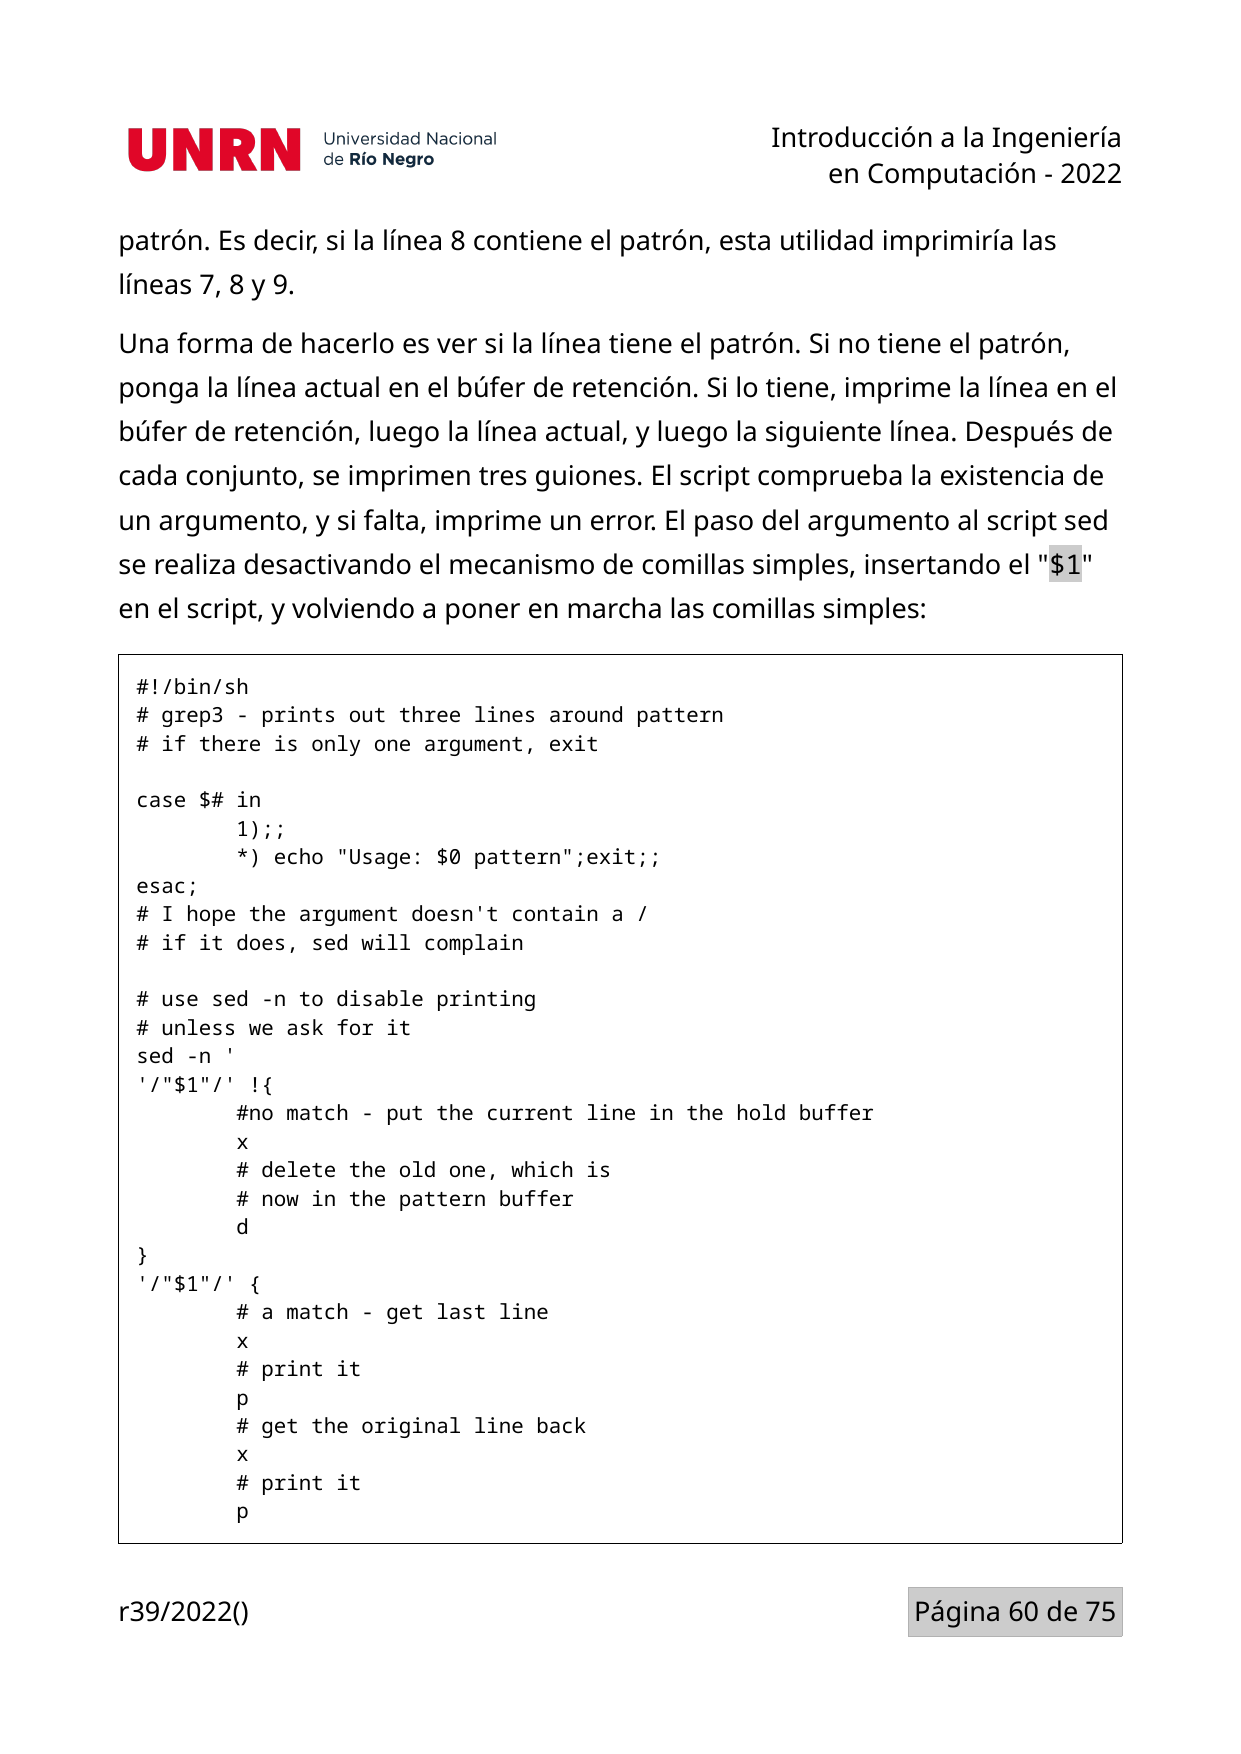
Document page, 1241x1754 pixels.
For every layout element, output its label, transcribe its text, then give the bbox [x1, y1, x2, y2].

text case $# in [119, 768, 1122, 796]
text '/"$1"/' { [119, 1251, 1122, 1279]
text # grep3 - prints out three lines around pattern [119, 682, 1122, 711]
text # delete the old one, which is [119, 1137, 1122, 1166]
text x [119, 1422, 1122, 1450]
text # print it [119, 1336, 1122, 1365]
text # get the original line back [119, 1393, 1122, 1422]
text x [264, 1110, 270, 1119]
text d [119, 1194, 1122, 1223]
text x [389, 1308, 395, 1318]
text x [401, 1109, 407, 1119]
text p [119, 1479, 1122, 1543]
text x [264, 1422, 270, 1432]
text x [119, 1308, 1122, 1336]
text x [751, 1110, 757, 1119]
text x [364, 1423, 370, 1432]
text # now in the pattern buffer [119, 1166, 1122, 1194]
picture [118, 118, 505, 180]
text x [776, 1109, 782, 1119]
text #no match - put the current line in the hold buffer [119, 1081, 1122, 1109]
text x [801, 1110, 807, 1119]
text p [119, 1365, 1122, 1393]
text #!/bin/sh [119, 655, 1122, 682]
text x [539, 1423, 545, 1432]
text Una forma de hacerlo es ver si la línea tiene el patrón. Si no tiene el patrón, ponga la línea actual en el búfer de retención. Si lo tiene, imprime la línea en el búfer de retención, luego la línea actual, y luego la siguiente línea. Después de cada conjunto, se imprimen tres guiones. El script comprueba la existencia de un argumento, y si falta, imprime un error. El paso del argumento al script sed se realiza desactivando el mecanismo de comillas simples, insertando el "$1" en el script, y volviendo a poner en marcha las comillas simples: [118, 324, 1122, 626]
text x [814, 1109, 820, 1119]
text # unless we ask for it [119, 995, 1122, 1024]
text # if it does, sed will complain [119, 910, 1122, 956]
text # a match - get last line [119, 1279, 1122, 1308]
text # use sed -n to disable printing [119, 967, 1122, 995]
text sed -n ' [119, 1024, 1122, 1052]
text 1);; [119, 796, 1122, 824]
text x [119, 1109, 1122, 1137]
text x [501, 1109, 507, 1119]
text d [501, 1196, 507, 1205]
text esac; [119, 853, 1122, 881]
text # print it [119, 1450, 1122, 1479]
text *) echo "Usage: $0 pattern";exit;; [119, 824, 1122, 853]
text # I hope the argument doesn't contain a / [119, 881, 1122, 910]
text # if there is only one argument, exit [119, 711, 1122, 757]
text patrón. Es decir, si la línea 8 contiene el patrón, esta utilidad imprimiría las líneas 7, 8 y 9. [118, 221, 1122, 302]
text } [119, 1223, 1122, 1251]
text } [239, 1223, 245, 1233]
text '/"$1"/' !{ [119, 1052, 1122, 1081]
text x [401, 1422, 407, 1432]
